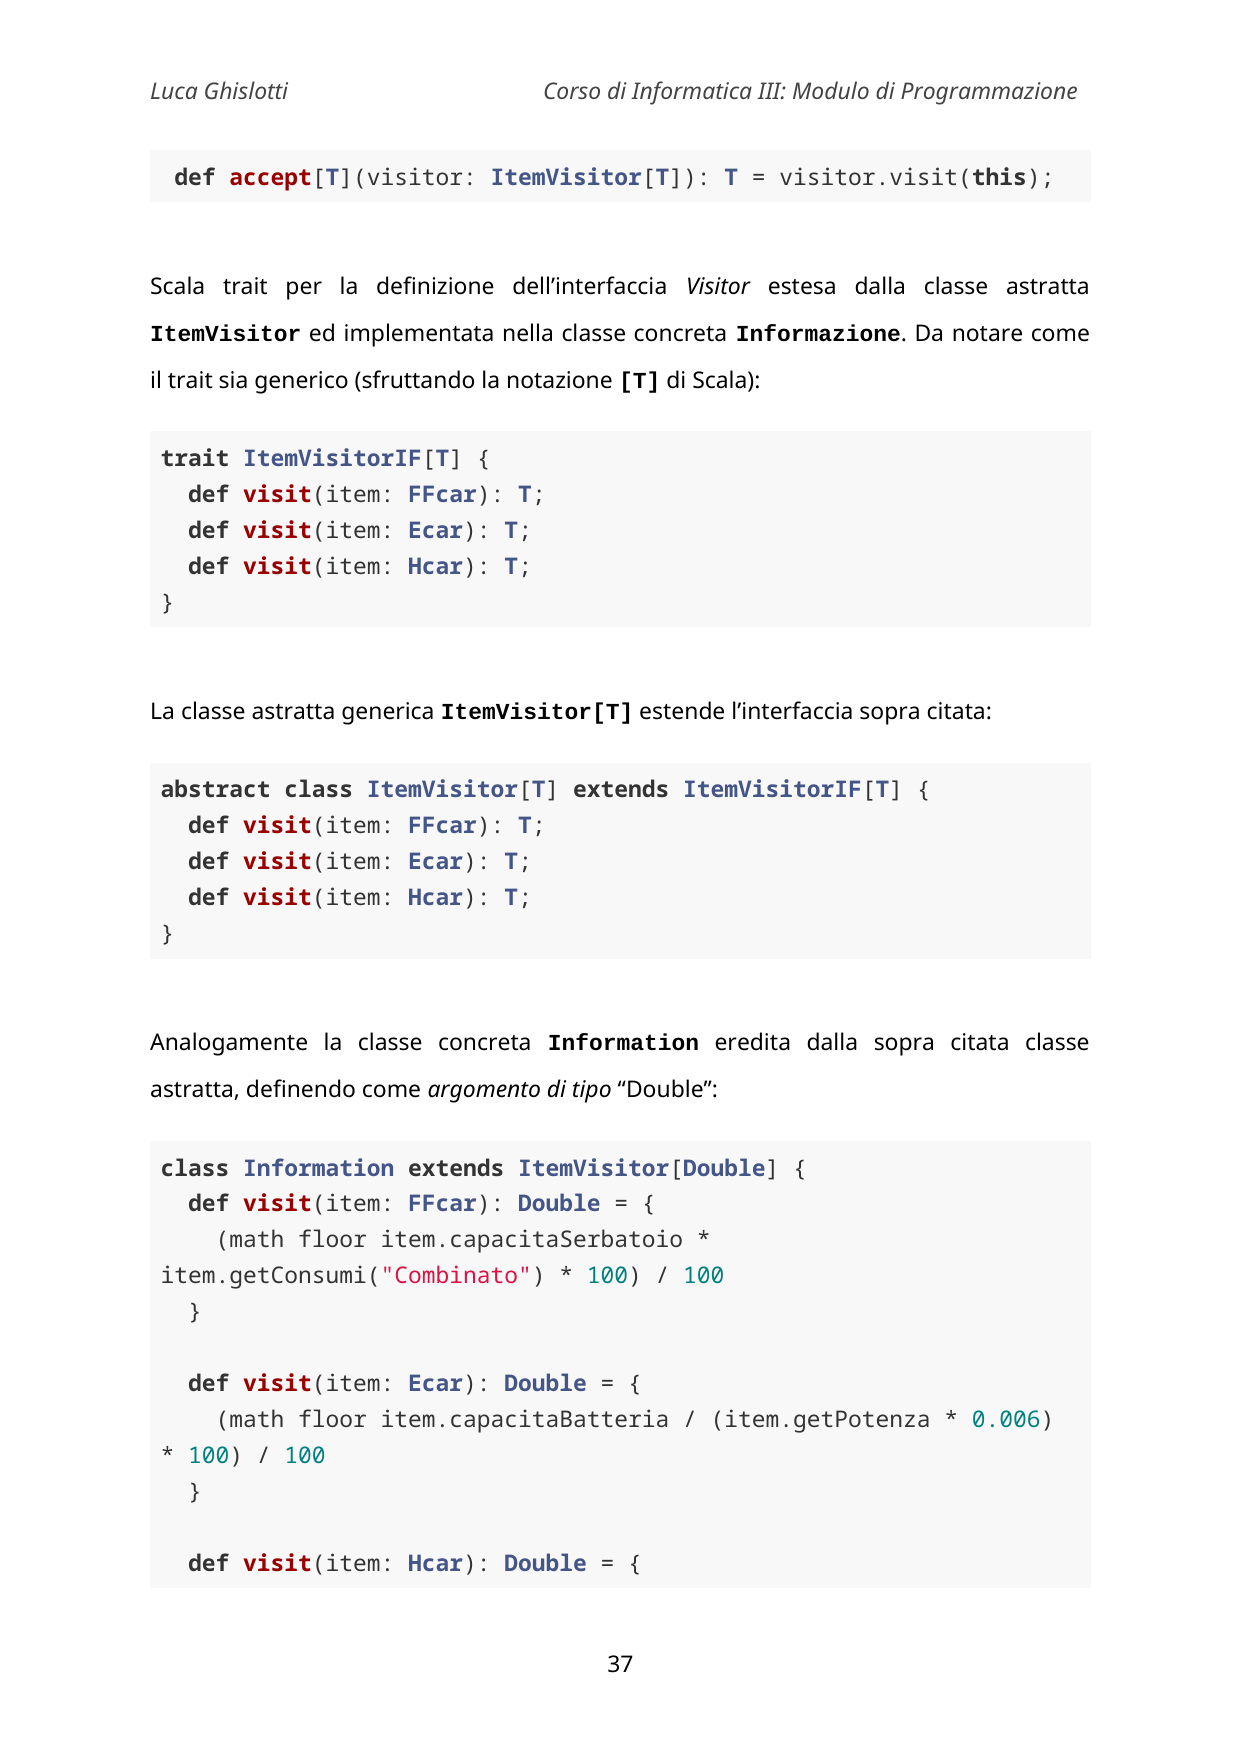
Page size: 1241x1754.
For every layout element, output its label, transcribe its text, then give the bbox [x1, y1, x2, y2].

text Analogamente la classe concreta Information eredita dalla sopra citata classe astratta, definendo come argomento di tipo “Double”: [150, 1026, 1090, 1104]
table_header def accept[T](visitor: ItemVisitor[T]): T = visitor.visit(this); [150, 150, 1091, 202]
table_header class Information extends ItemVisitor[Double] { def visit(item: FFcar): Double = { (math floor item.capacitaSerbatoio * item.getConsumi("Combinato") * 100) / 100 } def visit(item: Ecar): Double = { (math floor item.capacitaBatteria / (item.getPotenza * 0.006) * 100) / 100 } def visit(item: Hcar): Double = { [150, 1141, 1091, 1588]
table_header trait ItemVisitorIF[T] { def visit(item: FFcar): T; def visit(item: Ecar): T; def visit(item: Hcar): T; } [150, 431, 1091, 627]
table_header abstract class ItemVisitor[T] extends ItemVisitorIF[T] { def visit(item: FFcar): T; def visit(item: Ecar): T; def visit(item: Hcar): T; } [150, 763, 1091, 959]
text La classe astratta generica ItemVisitor[T] estende l’interfaccia sopra citata: [150, 695, 1090, 726]
text Scala trait per la definizione dell’interfaccia Visitor estesa dalla classe astratta ItemVisitor ed implementata nella classe concreta Informazione. Da notare come il trait sia generico (sfruttando la notazione [T] di Scala): [150, 270, 1090, 395]
